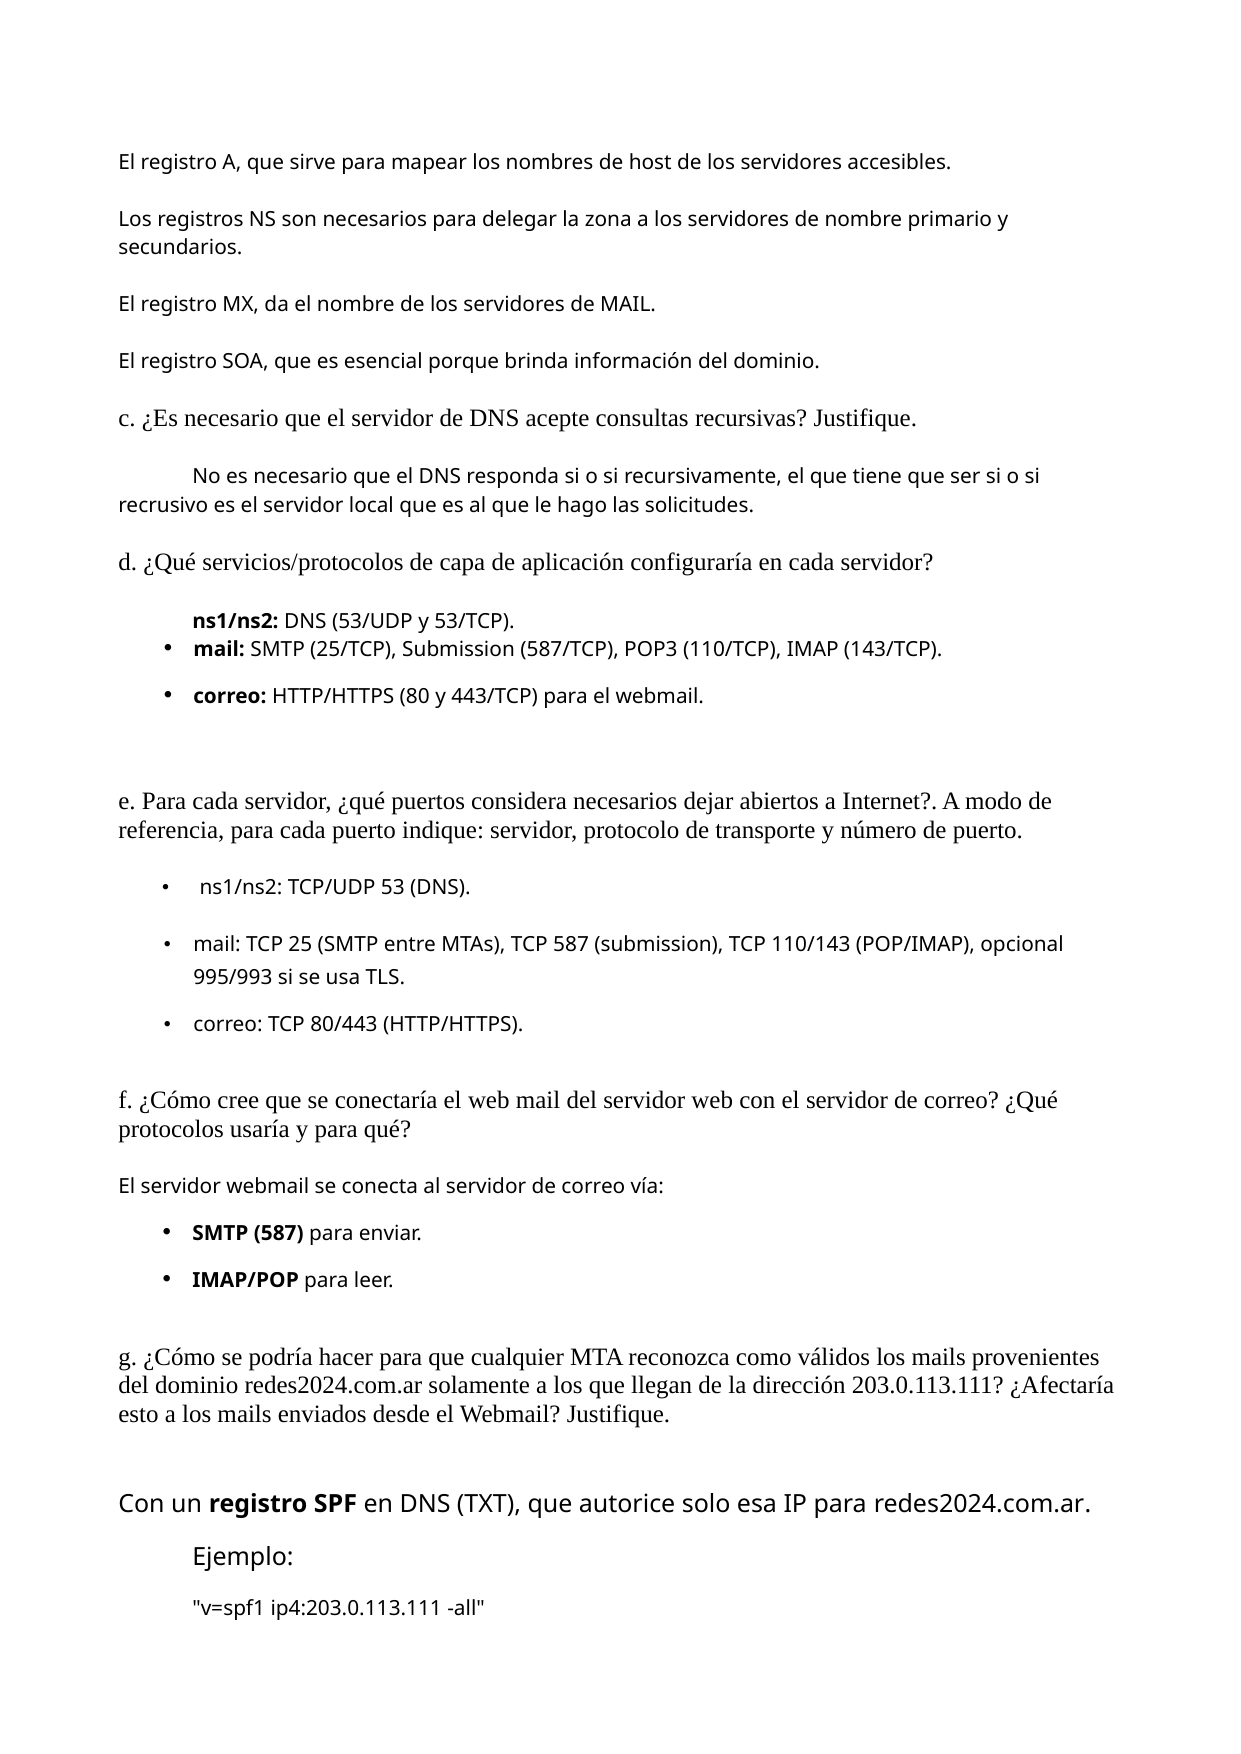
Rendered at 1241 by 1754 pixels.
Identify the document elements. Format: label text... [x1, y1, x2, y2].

text g. ¿Cómo se podría hacer para que cualquier MTA reconozca como válidos los mails provenientes del dominio redes2024.com.ar solamente a los que llegan de la dirección 203.0.113.111? ¿Afectaría esto a los mails enviados desde el Webmail? Justifique. [118, 1342, 1122, 1428]
text El registro A, que sirve para mapear los nombres de host de los servidores accesibles. [118, 147, 1122, 175]
text Con un registro SPF en DNS (TXT), que autorice solo esa IP para redes2024.com.ar. [118, 1485, 1122, 1519]
text e. Para cada servidor, ¿qué puertos considera necesarios dejar abiertos a Internet?. A modo de referencia, para cada puerto indique: servidor, protocolo de transporte y número de puerto. [118, 786, 1122, 844]
text f. ¿Cómo cree que se conectaría el web mail del servidor web con el servidor de correo? ¿Qué protocolos usaría y para qué? [118, 1085, 1122, 1142]
text El servidor webmail se conecta al servidor de correo vía: [118, 1171, 1122, 1200]
text El registro SOA, que es esencial porque brinda información del dominio. [118, 346, 1122, 374]
text El registro MX, da el nombre de los servidores de MAIL. [118, 289, 1122, 317]
text d. ¿Qué servicios/protocolos de capa de aplicación configuraría en cada servidor? [118, 547, 1122, 576]
list ns1/ns2: TCP/UDP 53 (DNS). [162, 872, 1122, 901]
text Los registros NS son necesarios para delegar la zona a los servidores de nombre primario y secundarios. [118, 204, 1122, 261]
list Ejemplo: [162, 1539, 1122, 1573]
list correo: TCP 80/443 (HTTP/HTTPS). [164, 1009, 1122, 1037]
list correo: HTTP/HTTPS (80 y 443/TCP) para el webmail. [164, 681, 1122, 710]
list SMTP (587) para enviar. [162, 1218, 1122, 1247]
list IMAP/POP para leer. [162, 1266, 1122, 1294]
list "v=spf1 ip4:203.0.113.111 -all" [162, 1593, 1122, 1621]
text ns1/ns2: DNS (53/UDP y 53/TCP). [118, 605, 1122, 634]
list mail: SMTP (25/TCP), Submission (587/TCP), POP3 (110/TCP), IMAP (143/TCP). [164, 634, 1122, 663]
text c. ¿Es necesario que el servidor de DNS acepte consultas recursivas? Justifique. [118, 403, 1122, 432]
text No es necesario que el DNS responda si o si recursivamente, el que tiene que ser si o si recrusivo es el servidor local que es al que le hago las solicitudes. [118, 461, 1122, 518]
list mail: TCP 25 (SMTP entre MTAs), TCP 587 (submission), TCP 110/143 (POP/IMAP), opcional 995/993 si se usa TLS. [164, 929, 1122, 990]
